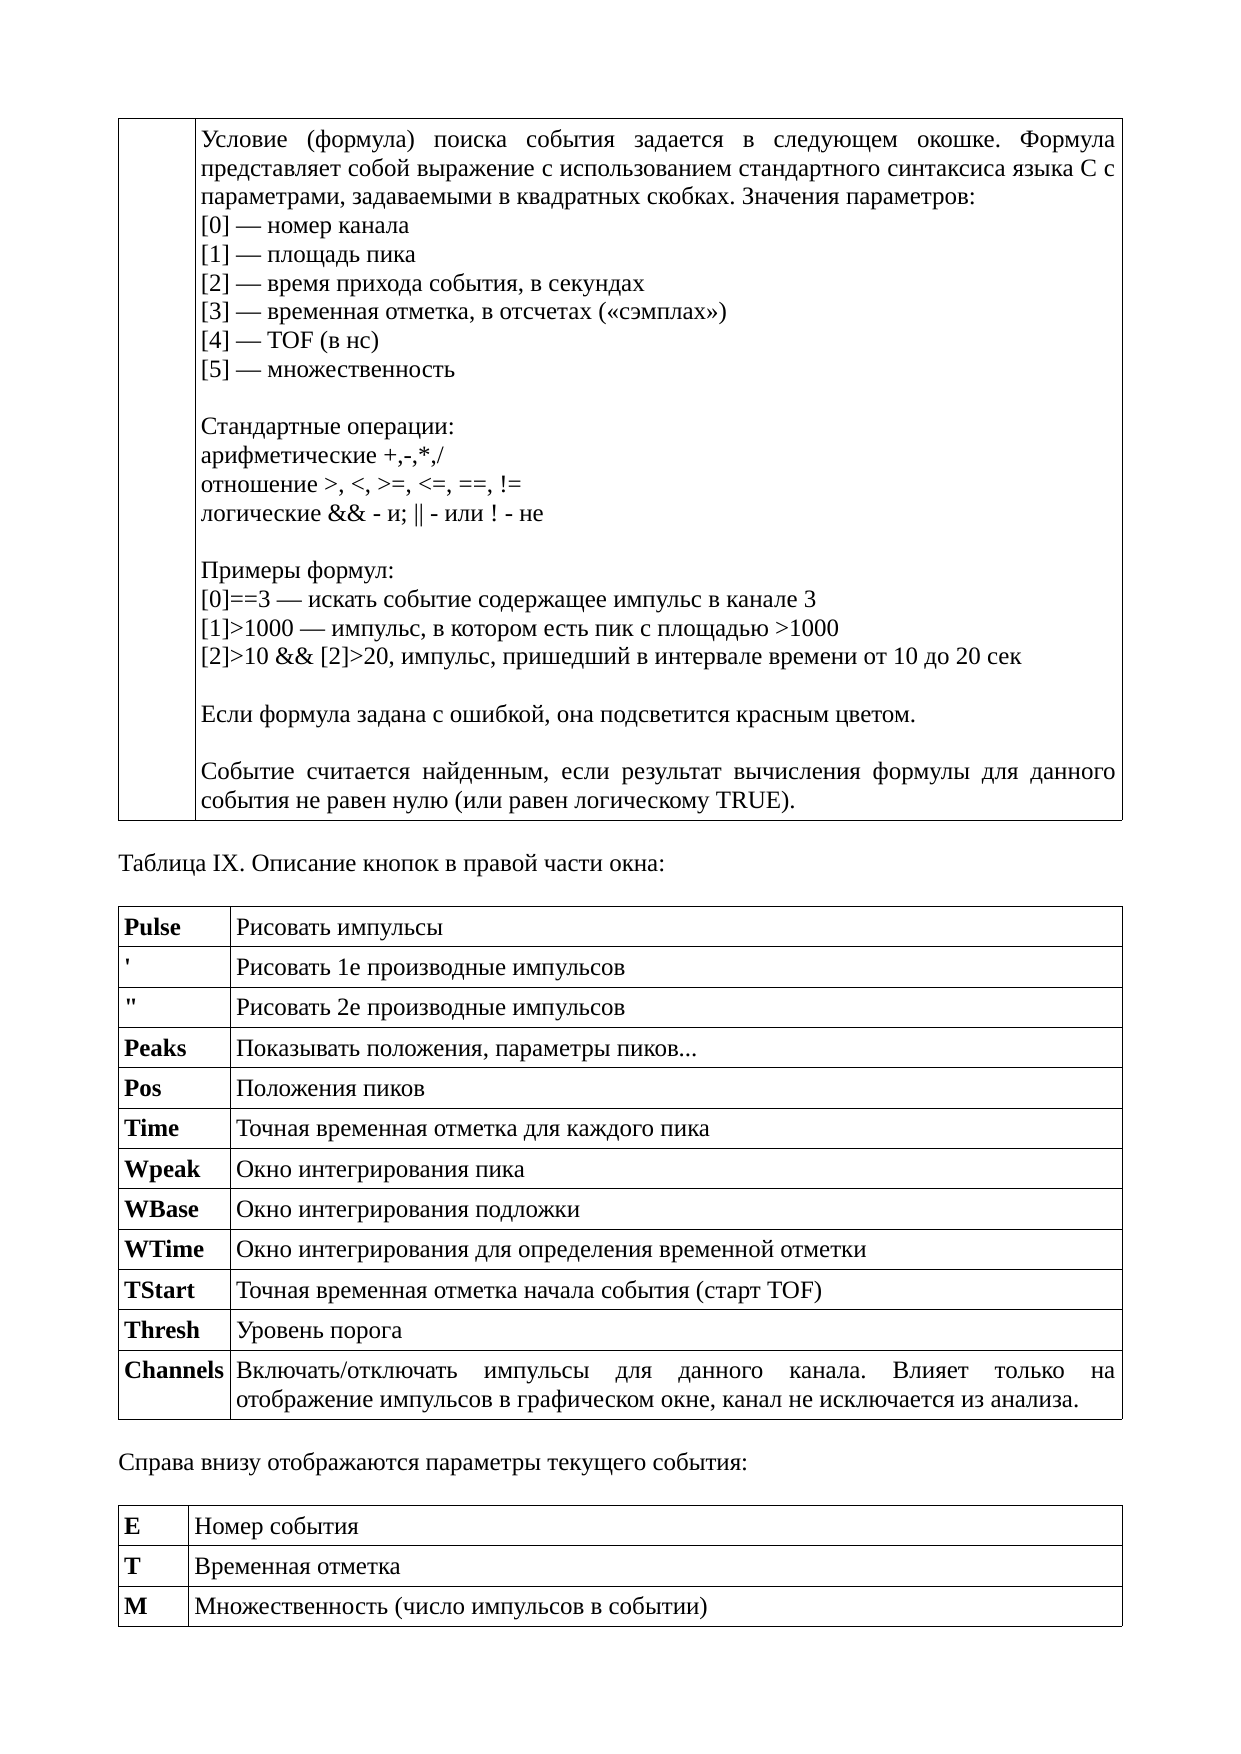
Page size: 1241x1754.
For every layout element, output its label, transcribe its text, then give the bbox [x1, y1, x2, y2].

table_cell Показывать положения, параметры пиков... [231, 1028, 1122, 1067]
table_cell Точная временная отметка для каждого пика [231, 1109, 1122, 1148]
table_cell [119, 119, 195, 820]
table_cell Рисовать 2е производные импульсов [231, 988, 1122, 1027]
table_cell Точная временная отметка начала события (старт TOF) [231, 1270, 1122, 1309]
text Таблица IX. Описание кнопок в правой части окна: [118, 848, 1122, 877]
table_header Pulse [119, 907, 230, 946]
table_cell Временная отметка [189, 1546, 1122, 1586]
table_header Рисовать импульсы [231, 907, 1122, 946]
table_cell Множественность (число импульсов в событии) [189, 1587, 1122, 1626]
table_cell T [119, 1546, 188, 1586]
table_header E [119, 1506, 188, 1545]
table_cell Условие (формула) поиска события задается в следующем окошке. Формула представляет собой выражение с использованием стандартного синтаксиса языка C с параметрами, задаваемыми в квадратных скобках. Значения параметров: [0] — номер канала [1] — площадь пика [2] — время прихода события, в секундах [3] — временная отметка, в отсчетах («сэмплах») [4] — TOF (в нс) [5] — множественность Стандартные операции: арифметические +,-,*,/ отношение >, <, >=, <=, ==, != логические && - и; || - или ! - не Примеры формул: [0]==3 — искать событие содержащее импульс в канале 3 [1]>1000 — импульс, в котором есть пик с площадью >1000 [2]>10 && [2]>20, импульс, пришедший в интервале времени от 10 до 20 сек Если формула задана с ошибкой, она подсветится красным цветом. Событие считается найденным, если результат вычисления формулы для данного события не равен нулю (или равен логическому TRUE). [196, 119, 1122, 820]
table_cell Wpeak [119, 1149, 230, 1188]
table_cell Окно интегрирования подложки [231, 1189, 1122, 1228]
table_cell Положения пиков [231, 1068, 1122, 1108]
table_cell Окно интегрирования для определения временной отметки [231, 1230, 1122, 1269]
table_cell Channels [119, 1351, 230, 1418]
table_cell Уровень порога [231, 1310, 1122, 1349]
table_cell Peaks [119, 1028, 230, 1067]
table_cell ' [119, 947, 230, 987]
table_cell Окно интегрирования пика [231, 1149, 1122, 1188]
text Справа внизу отображаются параметры текущего события: [118, 1447, 1122, 1476]
table_cell " [119, 988, 230, 1027]
table_cell Thresh [119, 1310, 230, 1349]
table_cell M [119, 1587, 188, 1626]
table_cell TStart [119, 1270, 230, 1309]
table_cell Включать/отключать импульсы для данного канала. Влияет только на отображение импульсов в графическом окне, канал не исключается из анализа. [231, 1351, 1122, 1418]
table_cell Рисовать 1е производные импульсов [231, 947, 1122, 987]
table_cell Time [119, 1109, 230, 1148]
table_cell Pos [119, 1068, 230, 1108]
table_header Номер события [189, 1506, 1122, 1545]
table_cell WBase [119, 1189, 230, 1228]
table_cell WTime [119, 1230, 230, 1269]
